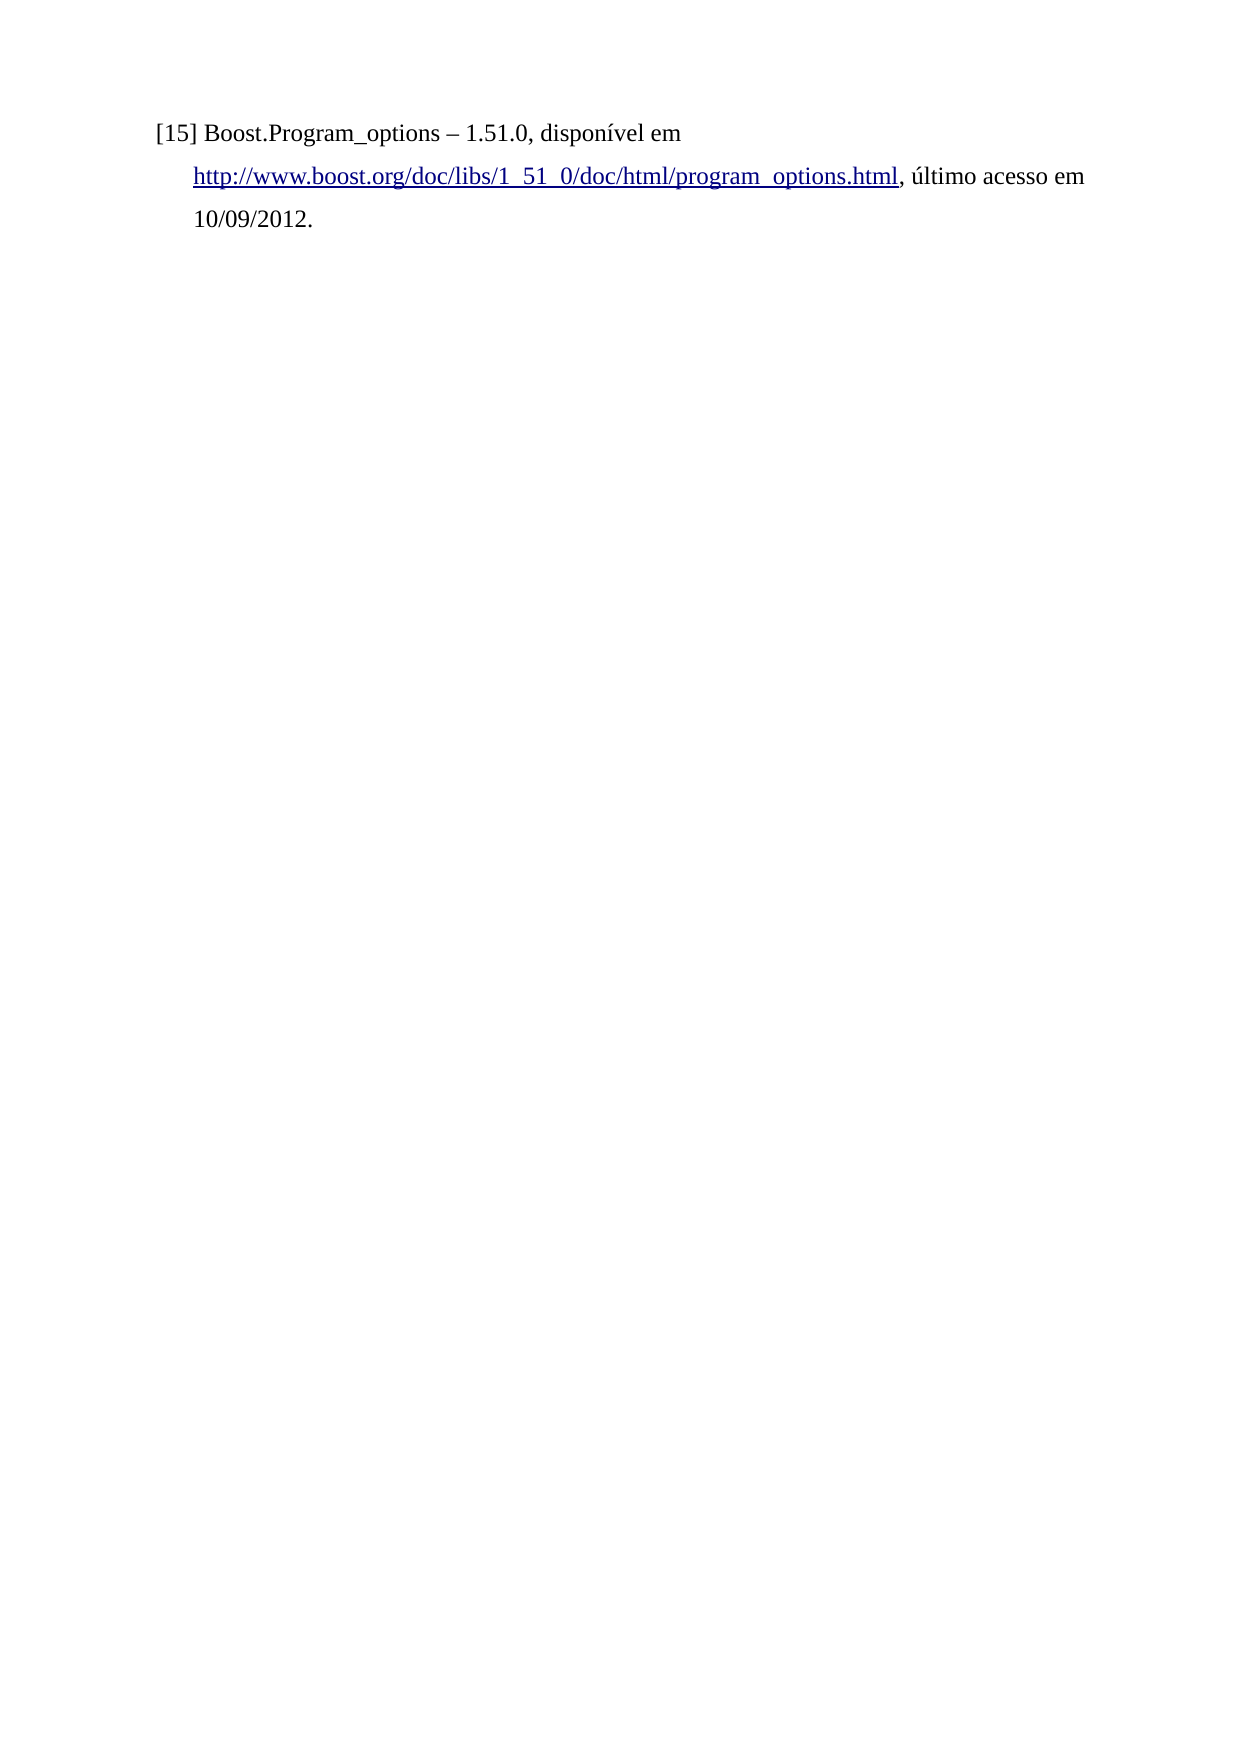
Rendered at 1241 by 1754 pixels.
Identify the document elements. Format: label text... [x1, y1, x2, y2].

list Boost.Program_options – 1.51.0, disponível em http://www.boost.org/doc/libs/1_51_0/doc/html/program_options.html, último acesso em 10/09/2012. [156, 118, 1122, 233]
